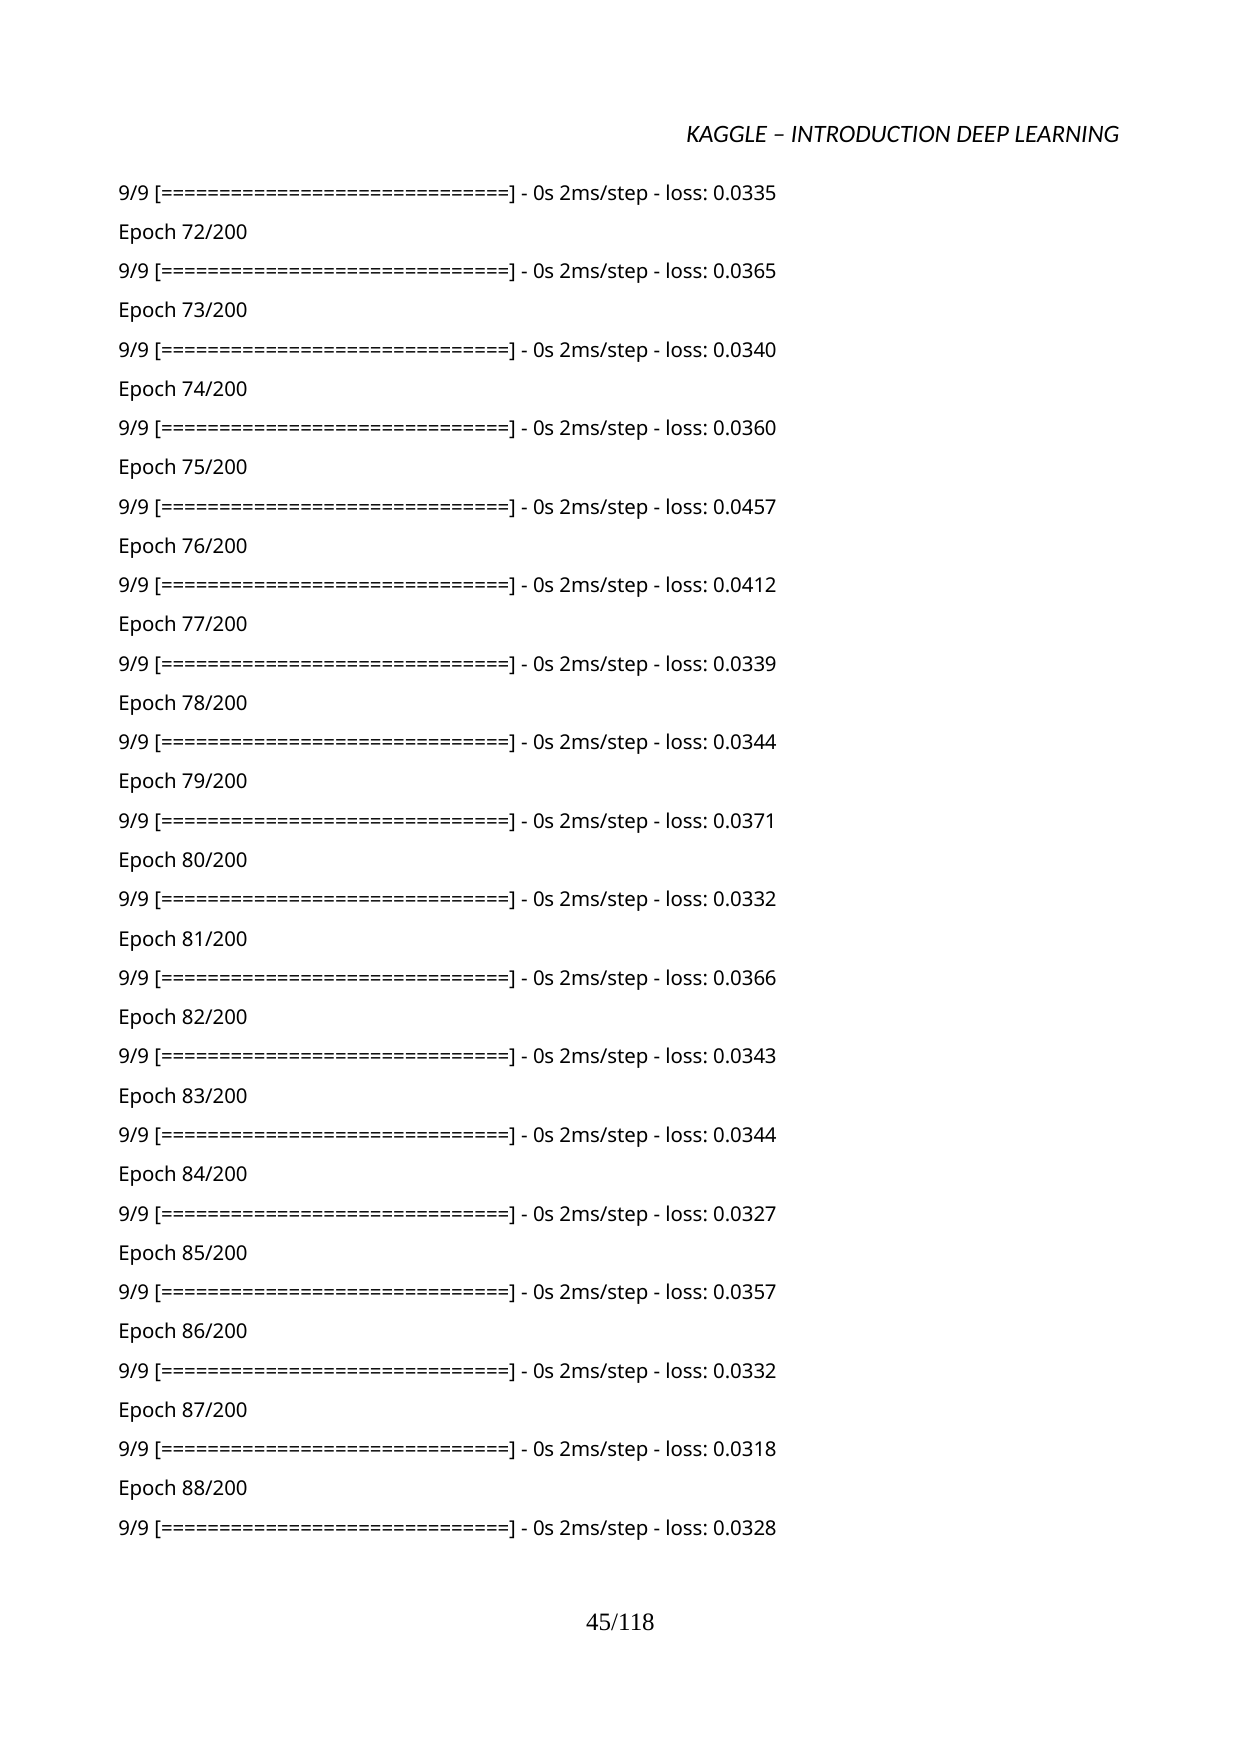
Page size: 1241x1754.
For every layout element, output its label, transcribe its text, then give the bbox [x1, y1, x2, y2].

text 9/9 [==============================] - 0s 2ms/step - loss: 0.0344 [118, 728, 1122, 756]
text 9/9 [==============================] - 0s 2ms/step - loss: 0.0371 [118, 806, 1122, 834]
text Epoch 76/200 [118, 532, 1122, 559]
text Epoch 78/200 [118, 689, 1122, 716]
text 9/9 [==============================] - 0s 2ms/step - loss: 0.0344 [118, 1121, 1122, 1148]
text Epoch 81/200 [118, 924, 1122, 952]
text 9/9 [==============================] - 0s 2ms/step - loss: 0.0340 [118, 335, 1122, 363]
text Epoch 73/200 [118, 296, 1122, 324]
text Epoch 75/200 [118, 453, 1122, 481]
text 9/9 [==============================] - 0s 2ms/step - loss: 0.0357 [118, 1278, 1122, 1305]
text 9/9 [==============================] - 0s 2ms/step - loss: 0.0328 [118, 1513, 1122, 1541]
text Epoch 83/200 [118, 1081, 1122, 1109]
text 9/9 [==============================] - 0s 2ms/step - loss: 0.0318 [118, 1435, 1122, 1462]
text Epoch 85/200 [118, 1238, 1122, 1266]
text 9/9 [==============================] - 0s 2ms/step - loss: 0.0327 [118, 1199, 1122, 1227]
text Epoch 77/200 [118, 610, 1122, 638]
text Epoch 72/200 [118, 217, 1122, 245]
text 9/9 [==============================] - 0s 2ms/step - loss: 0.0343 [118, 1042, 1122, 1070]
text 9/9 [==============================] - 0s 2ms/step - loss: 0.0365 [118, 257, 1122, 284]
text Epoch 74/200 [118, 374, 1122, 402]
text 9/9 [==============================] - 0s 2ms/step - loss: 0.0360 [118, 414, 1122, 441]
text Epoch 80/200 [118, 846, 1122, 873]
text 9/9 [==============================] - 0s 2ms/step - loss: 0.0339 [118, 649, 1122, 677]
text Epoch 86/200 [118, 1317, 1122, 1345]
text Epoch 84/200 [118, 1160, 1122, 1188]
text 9/9 [==============================] - 0s 2ms/step - loss: 0.0332 [118, 1356, 1122, 1384]
text 9/9 [==============================] - 0s 2ms/step - loss: 0.0366 [118, 963, 1122, 991]
text Epoch 87/200 [118, 1396, 1122, 1423]
text 9/9 [==============================] - 0s 2ms/step - loss: 0.0335 [118, 178, 1122, 206]
text Epoch 79/200 [118, 767, 1122, 795]
text 9/9 [==============================] - 0s 2ms/step - loss: 0.0457 [118, 492, 1122, 520]
text 9/9 [==============================] - 0s 2ms/step - loss: 0.0412 [118, 571, 1122, 598]
text Epoch 88/200 [118, 1474, 1122, 1502]
text Epoch 82/200 [118, 1003, 1122, 1031]
text 9/9 [==============================] - 0s 2ms/step - loss: 0.0332 [118, 885, 1122, 913]
